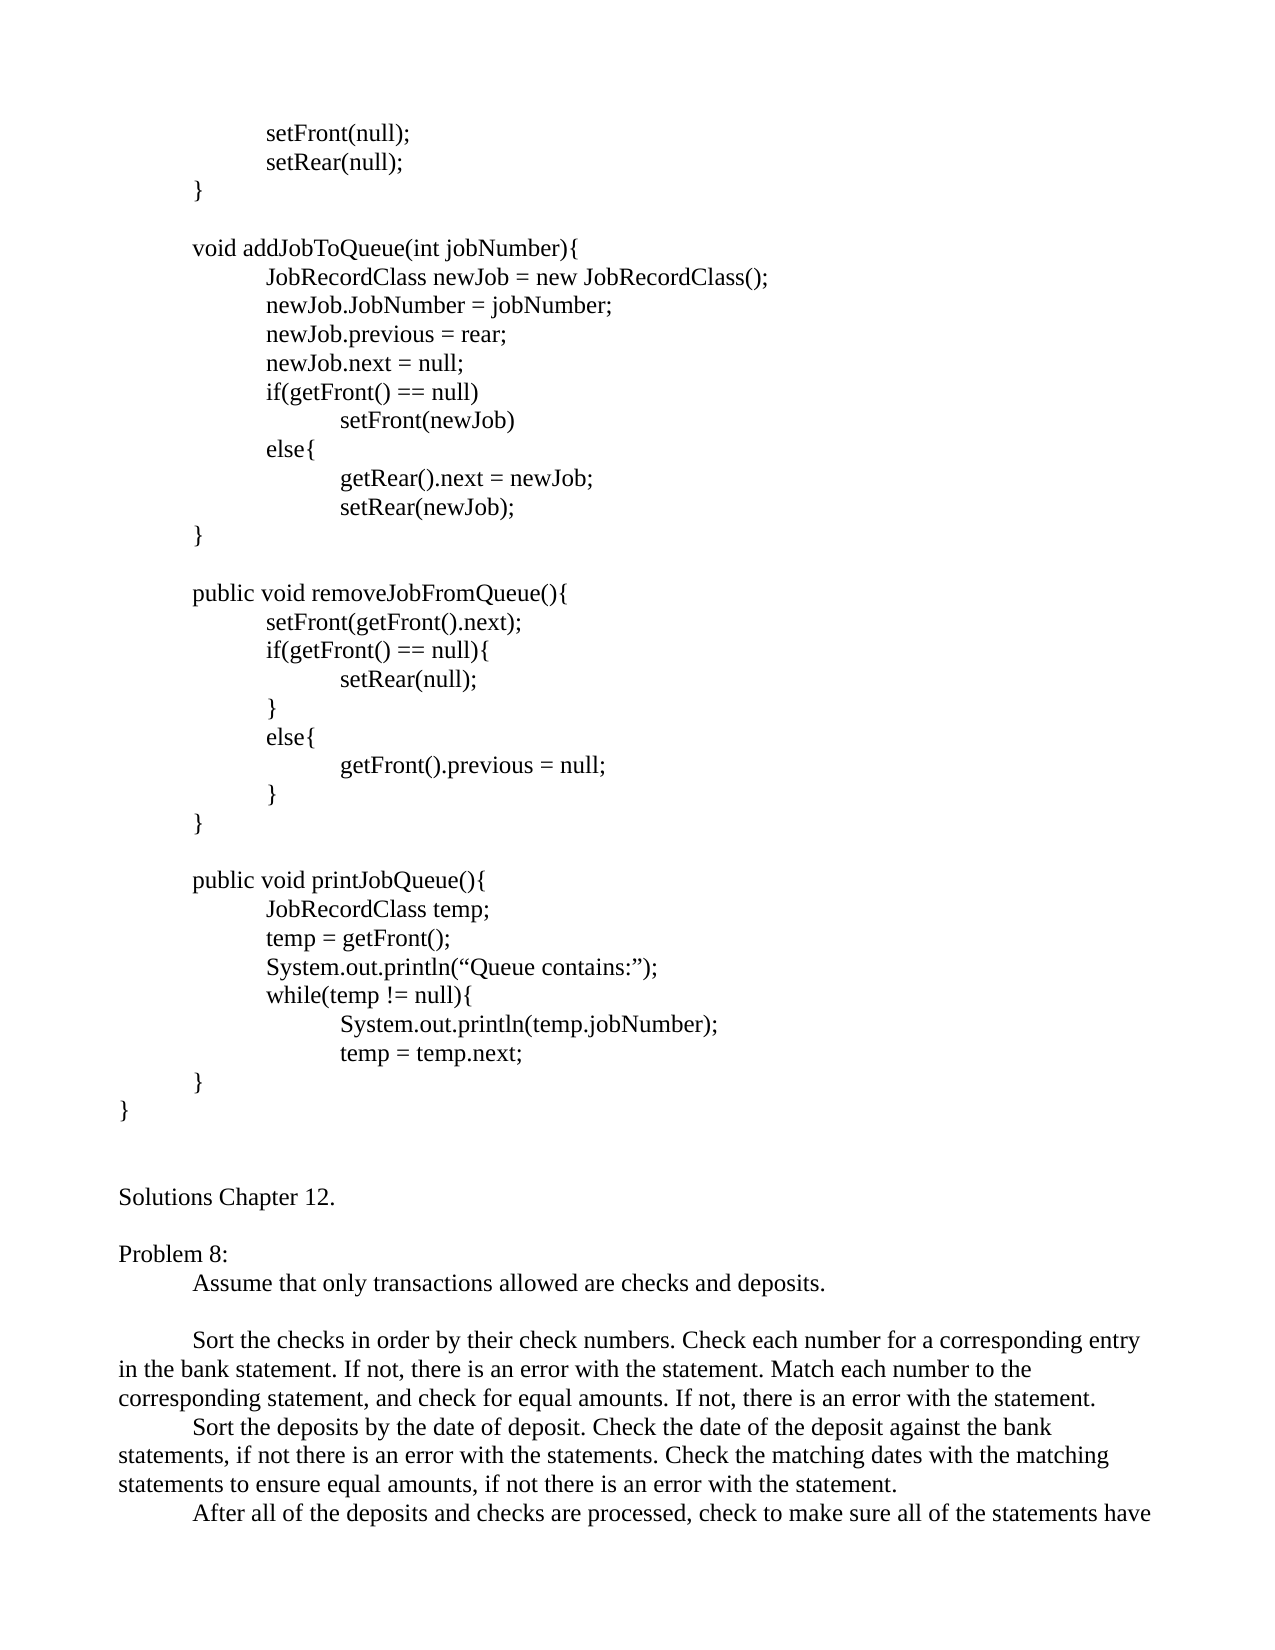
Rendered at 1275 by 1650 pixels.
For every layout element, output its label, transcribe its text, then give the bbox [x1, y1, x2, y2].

text } [118, 1067, 1157, 1096]
text After all of the deposits and checks are processed, check to make sure all of the statements have [118, 1498, 1157, 1527]
text void addJobToQueue(int jobNumber){ [118, 233, 1157, 262]
text Problem 8: [118, 1239, 1157, 1268]
text getFront().previous = null; [118, 751, 1157, 779]
text Assume that only transactions allowed are checks and deposits. [118, 1268, 1157, 1297]
text if(getFront() == null) [118, 377, 1157, 406]
text } [118, 521, 1157, 549]
text getRear().next = newJob; [118, 463, 1157, 492]
text JobRecordClass newJob = new JobRecordClass(); [118, 262, 1157, 291]
text Sort the deposits by the date of deposit. Check the date of the deposit against the bank statements, if not there is an error with the statements. Check the matching dates with the matching statements to ensure equal amounts, if not there is an error with the statement. [118, 1412, 1157, 1498]
text Solutions Chapter 12. [118, 1182, 1157, 1211]
text public void removeJobFromQueue(){ [118, 578, 1157, 607]
text temp = getFront(); [118, 923, 1157, 952]
text else{ [118, 434, 1157, 463]
text } [118, 808, 1157, 837]
text Sort the checks in order by their check numbers. Check each number for a corresponding entry in the bank statement. If not, there is an error with the statement. Match each number to the corresponding statement, and check for equal amounts. If not, there is an error with the statement. [118, 1326, 1157, 1412]
text System.out.println(temp.jobNumber); [118, 1009, 1157, 1038]
text } [118, 176, 1157, 204]
text newJob.next = null; [118, 348, 1157, 377]
text while(temp != null){ [118, 981, 1157, 1009]
text setRear(null); [118, 147, 1157, 176]
text } [118, 1096, 1157, 1124]
text setFront(getFront().next); [118, 607, 1157, 636]
text JobRecordClass temp; [118, 894, 1157, 923]
text setFront(null); [118, 118, 1157, 147]
text if(getFront() == null){ [118, 636, 1157, 664]
text temp = temp.next; [118, 1038, 1157, 1067]
text newJob.JobNumber = jobNumber; [118, 291, 1157, 319]
text setRear(newJob); [118, 492, 1157, 521]
text System.out.println(“Queue contains:”); [118, 952, 1157, 981]
text } [118, 779, 1157, 808]
text setFront(newJob) [118, 406, 1157, 434]
text } [118, 693, 1157, 722]
text setRear(null); [118, 664, 1157, 693]
text else{ [118, 722, 1157, 751]
text public void printJobQueue(){ [118, 866, 1157, 894]
text newJob.previous = rear; [118, 319, 1157, 348]
